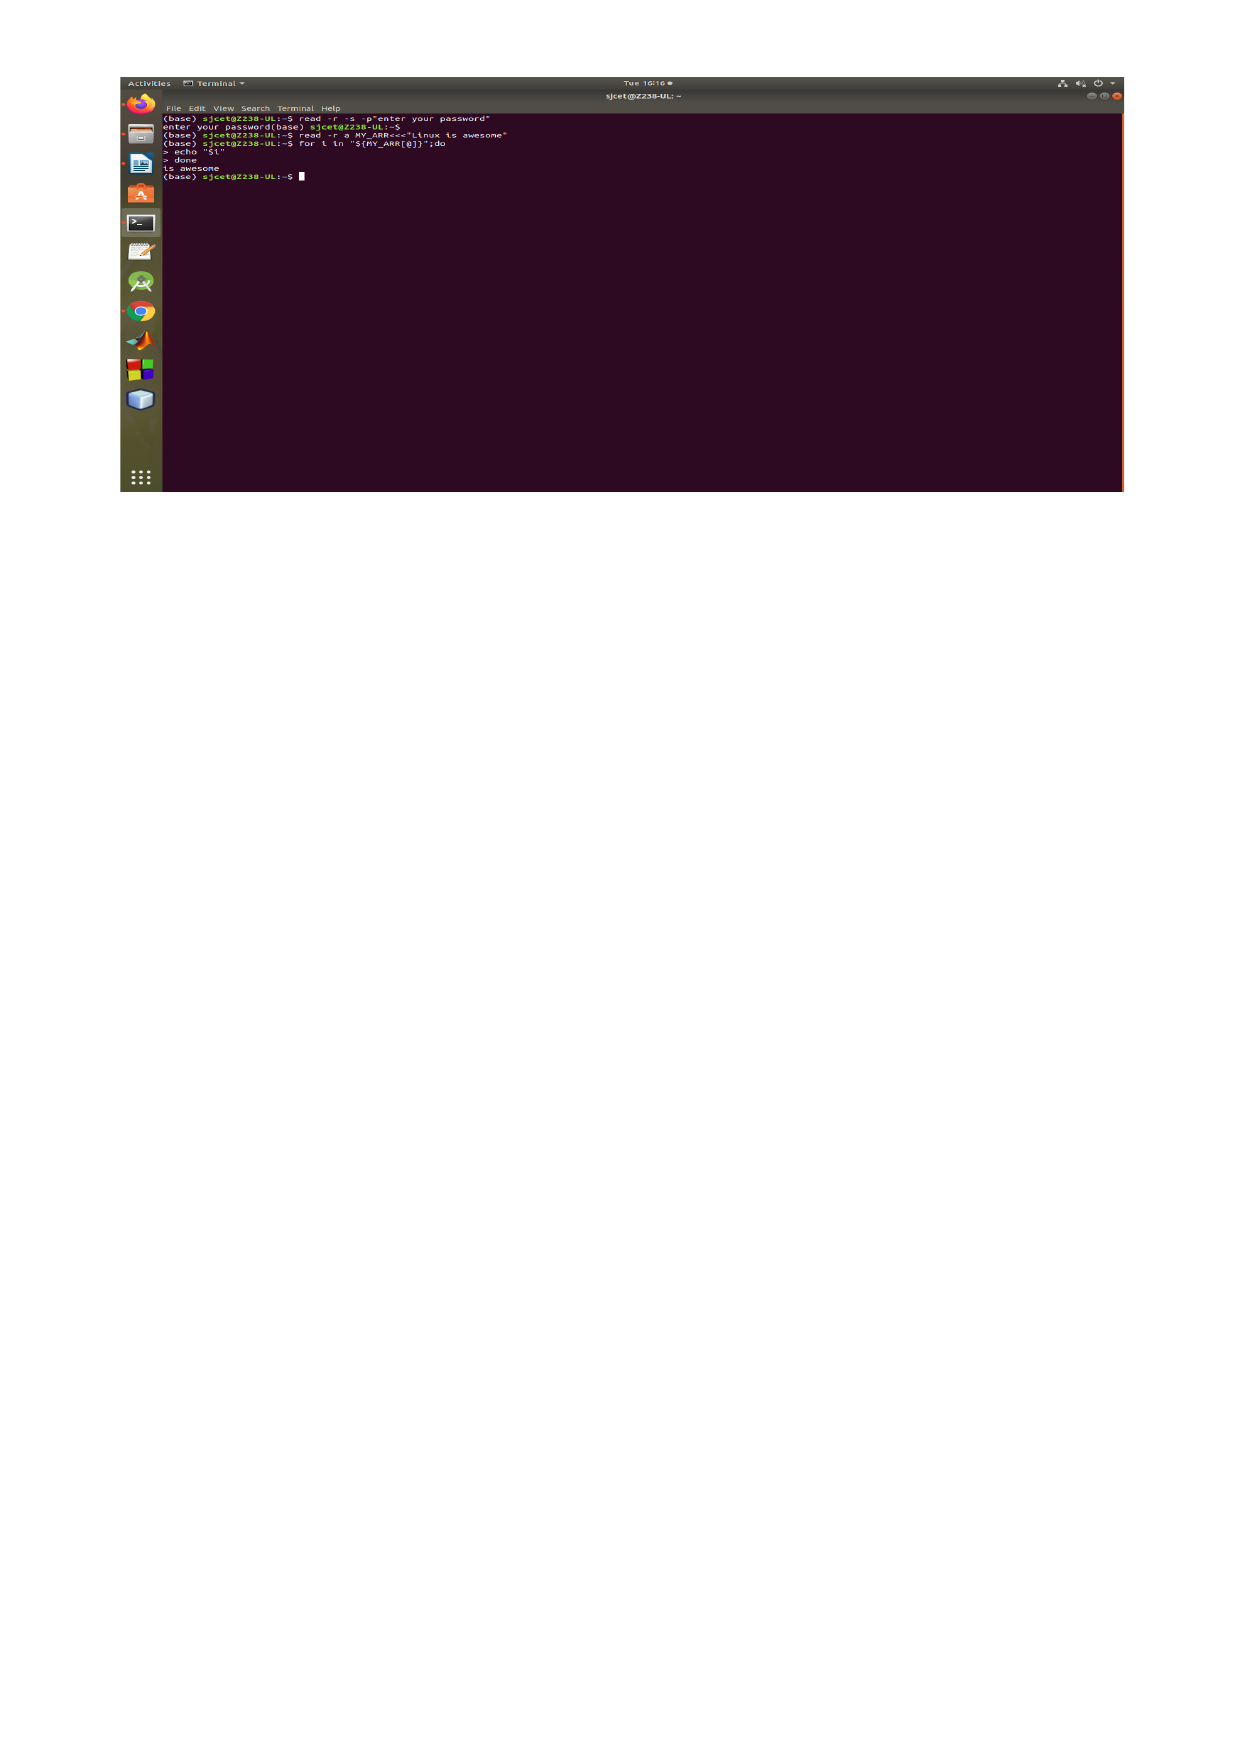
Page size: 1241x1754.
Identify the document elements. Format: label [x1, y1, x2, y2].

picture [120, 77, 1125, 492]
